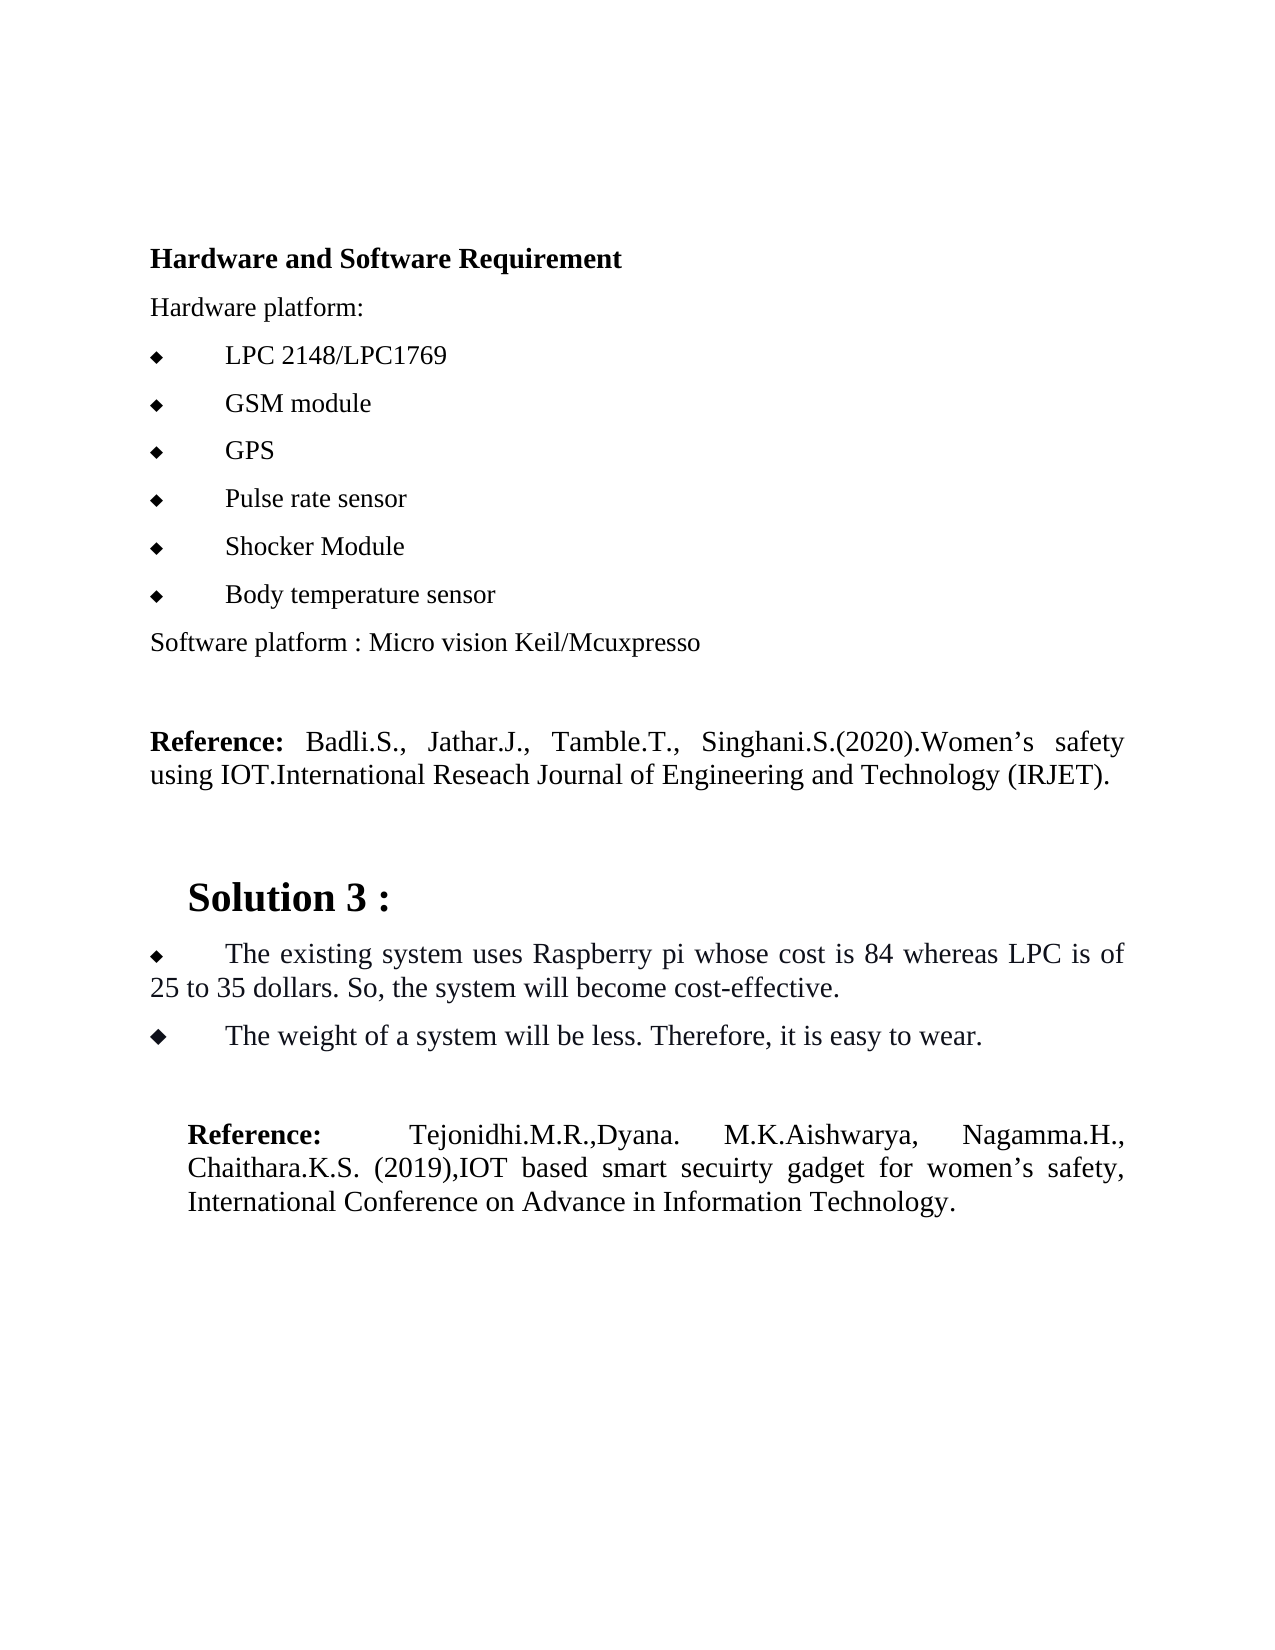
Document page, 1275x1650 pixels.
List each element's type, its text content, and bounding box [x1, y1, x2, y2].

list Pulse rate sensor [150, 482, 1126, 513]
list GSM module [150, 387, 1126, 418]
list Hardware and Software Requirement [150, 241, 1126, 274]
list LPC 2148/LPC1769 [150, 339, 1126, 370]
list GPS [150, 434, 1126, 466]
list Reference: Badli.S., Jathar.J., Tamble.T., Singhani.S.(2020).Women’s safety using IOT.International Reseach Journal of Engineering and Technology (IRJET). [150, 724, 1126, 791]
list Software platform : Micro vision Keil/Mcuxpresso [150, 626, 1126, 657]
list The weight of a system will be less. Therefore, it is easy to wear. [150, 1018, 1126, 1052]
list The existing system uses Raspberry pi whose cost is 84 whereas LPC is of 25 to 35 dollars. So, the system will become cost-effective. [150, 937, 1126, 1004]
text Solution 3 : [187, 872, 1126, 920]
list Hardware platform: [150, 291, 1126, 322]
list Shocker Module [150, 530, 1126, 561]
list Body temperature sensor [150, 578, 1126, 609]
text Reference: Tejonidhi.M.R.,Dyana. M.K.Aishwarya, Nagamma.H., Chaithara.K.S. (2019),IOT based smart secuirty gadget for women’s safety, International Conference on Advance in Information Technology. [187, 1117, 1126, 1217]
